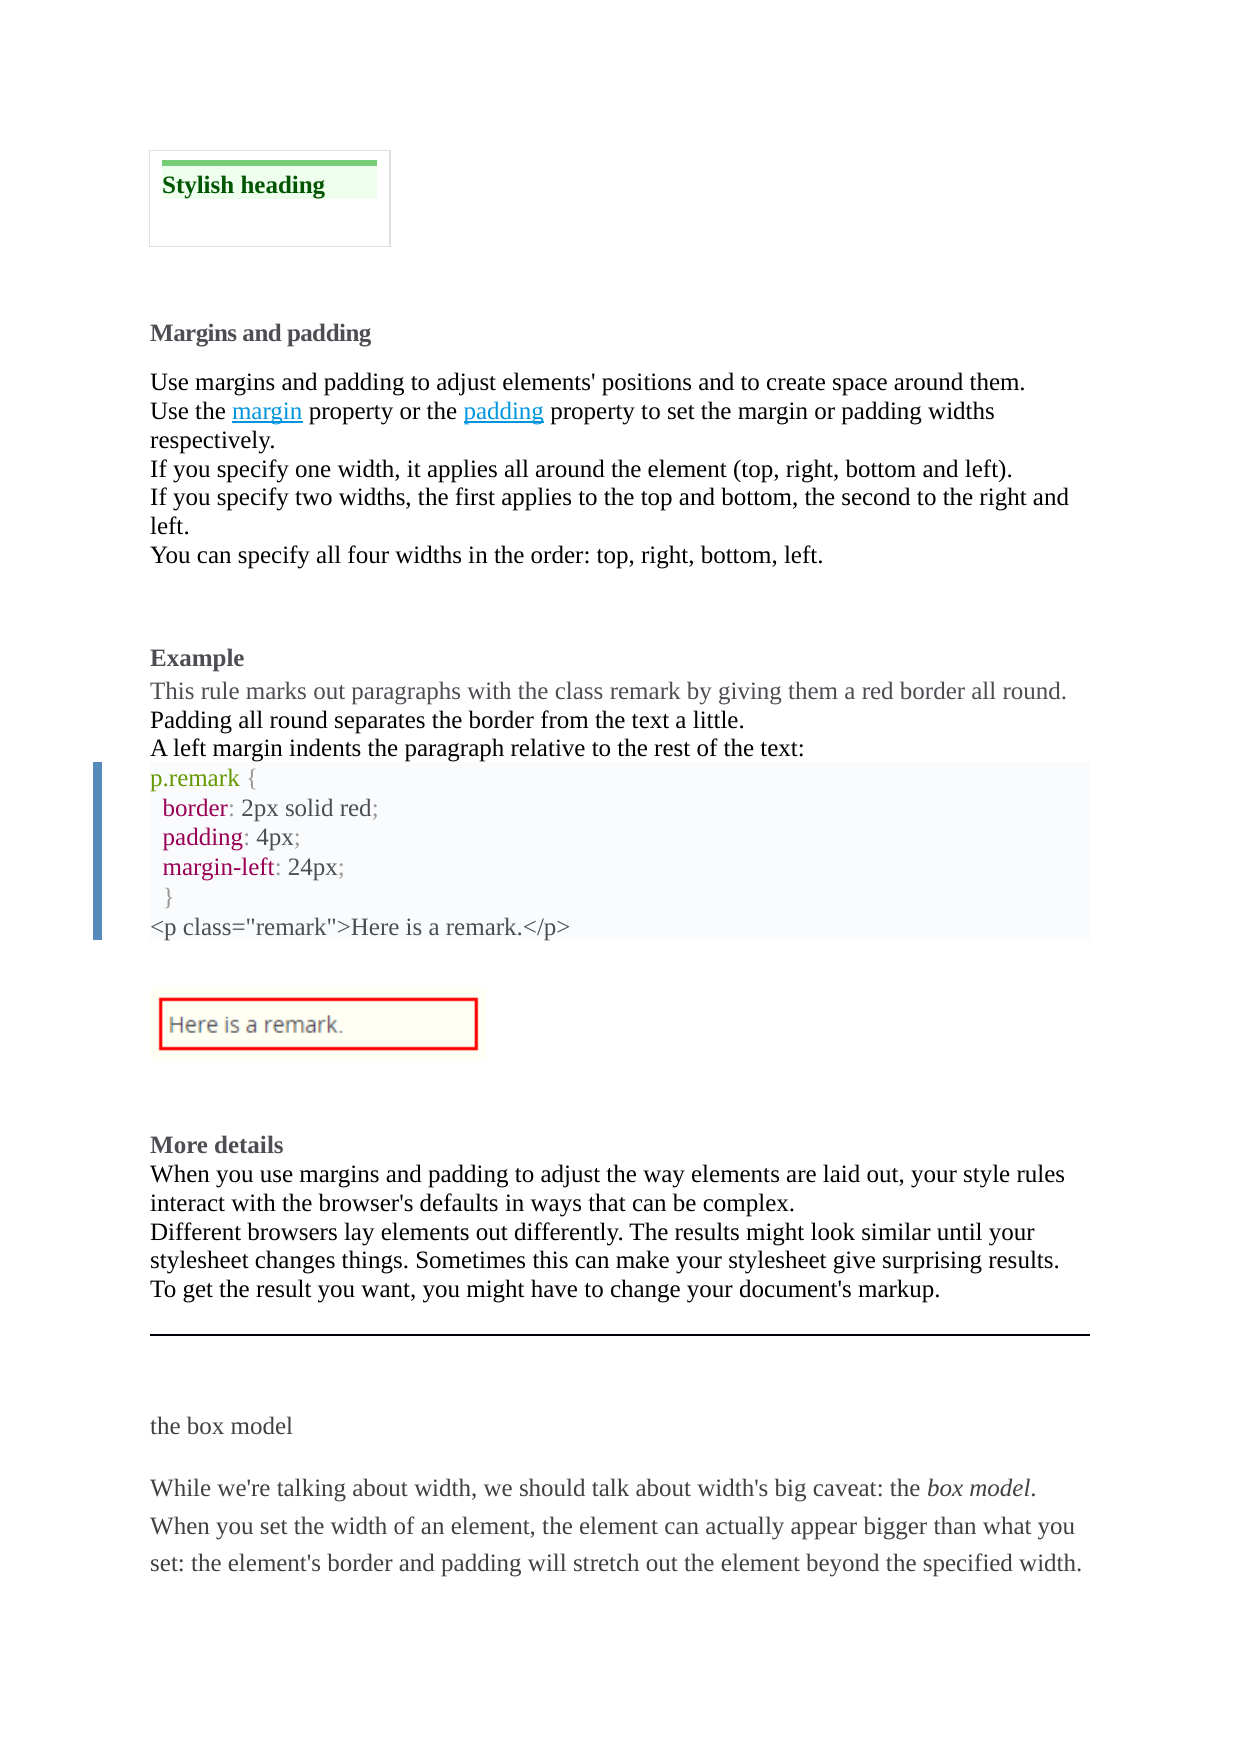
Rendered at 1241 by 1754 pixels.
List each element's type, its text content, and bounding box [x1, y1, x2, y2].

text You can specify all four widths in the order: top, right, bottom, left. [150, 540, 1090, 569]
text If you specify one width, it applies all around the element (top, right, bottom and left). [150, 454, 1090, 482]
text When you use margins and padding to adjust the way elements are laid out, your style rules interact with the browser's defaults in ways that can be complex. [150, 1159, 1090, 1217]
text A left margin indents the paragraph relative to the rest of the text: [150, 733, 1090, 762]
text Use the margin property or the padding property to set the margin or padding widths respectively. [150, 396, 1090, 454]
picture [150, 988, 486, 1060]
table_header Stylish heading [150, 151, 389, 246]
text This rule marks out paragraphs with the class remark by giving them a red border all round. [150, 672, 1090, 705]
text Use margins and padding to adjust elements' positions and to create space around them. [150, 367, 1090, 396]
text <p class="remark">Here is a remark.</p> [150, 911, 1090, 940]
text To get the result you want, you might have to change your document's markup. [150, 1274, 1090, 1303]
text p.remark { [150, 762, 1090, 792]
text More details [150, 1127, 1090, 1159]
text padding: 4px; [150, 822, 1090, 851]
text margin-left: 24px; [150, 851, 1090, 881]
text If you specify two widths, the first applies to the top and bottom, the second to the right and left. [150, 482, 1090, 540]
text Padding all round separates the border from the text a little. [150, 705, 1090, 733]
text } [150, 881, 1090, 911]
text While we're talking about width, we should talk about width's big caveat: the box model. When you set the width of an element, the element can actually appear bigger than what you set: the element's border and padding will stretch out the element beyond the specified width. [150, 1465, 1090, 1577]
subtitle the box model [150, 1402, 1090, 1440]
text border: 2px solid red; [150, 792, 1090, 822]
subtitle Margins and padding [150, 318, 1090, 346]
text Different browsers lay elements out differently. The results might look similar until your stylesheet changes things. Sometimes this can make your stylesheet give surprising results. [150, 1217, 1090, 1274]
text Example [150, 639, 1090, 672]
